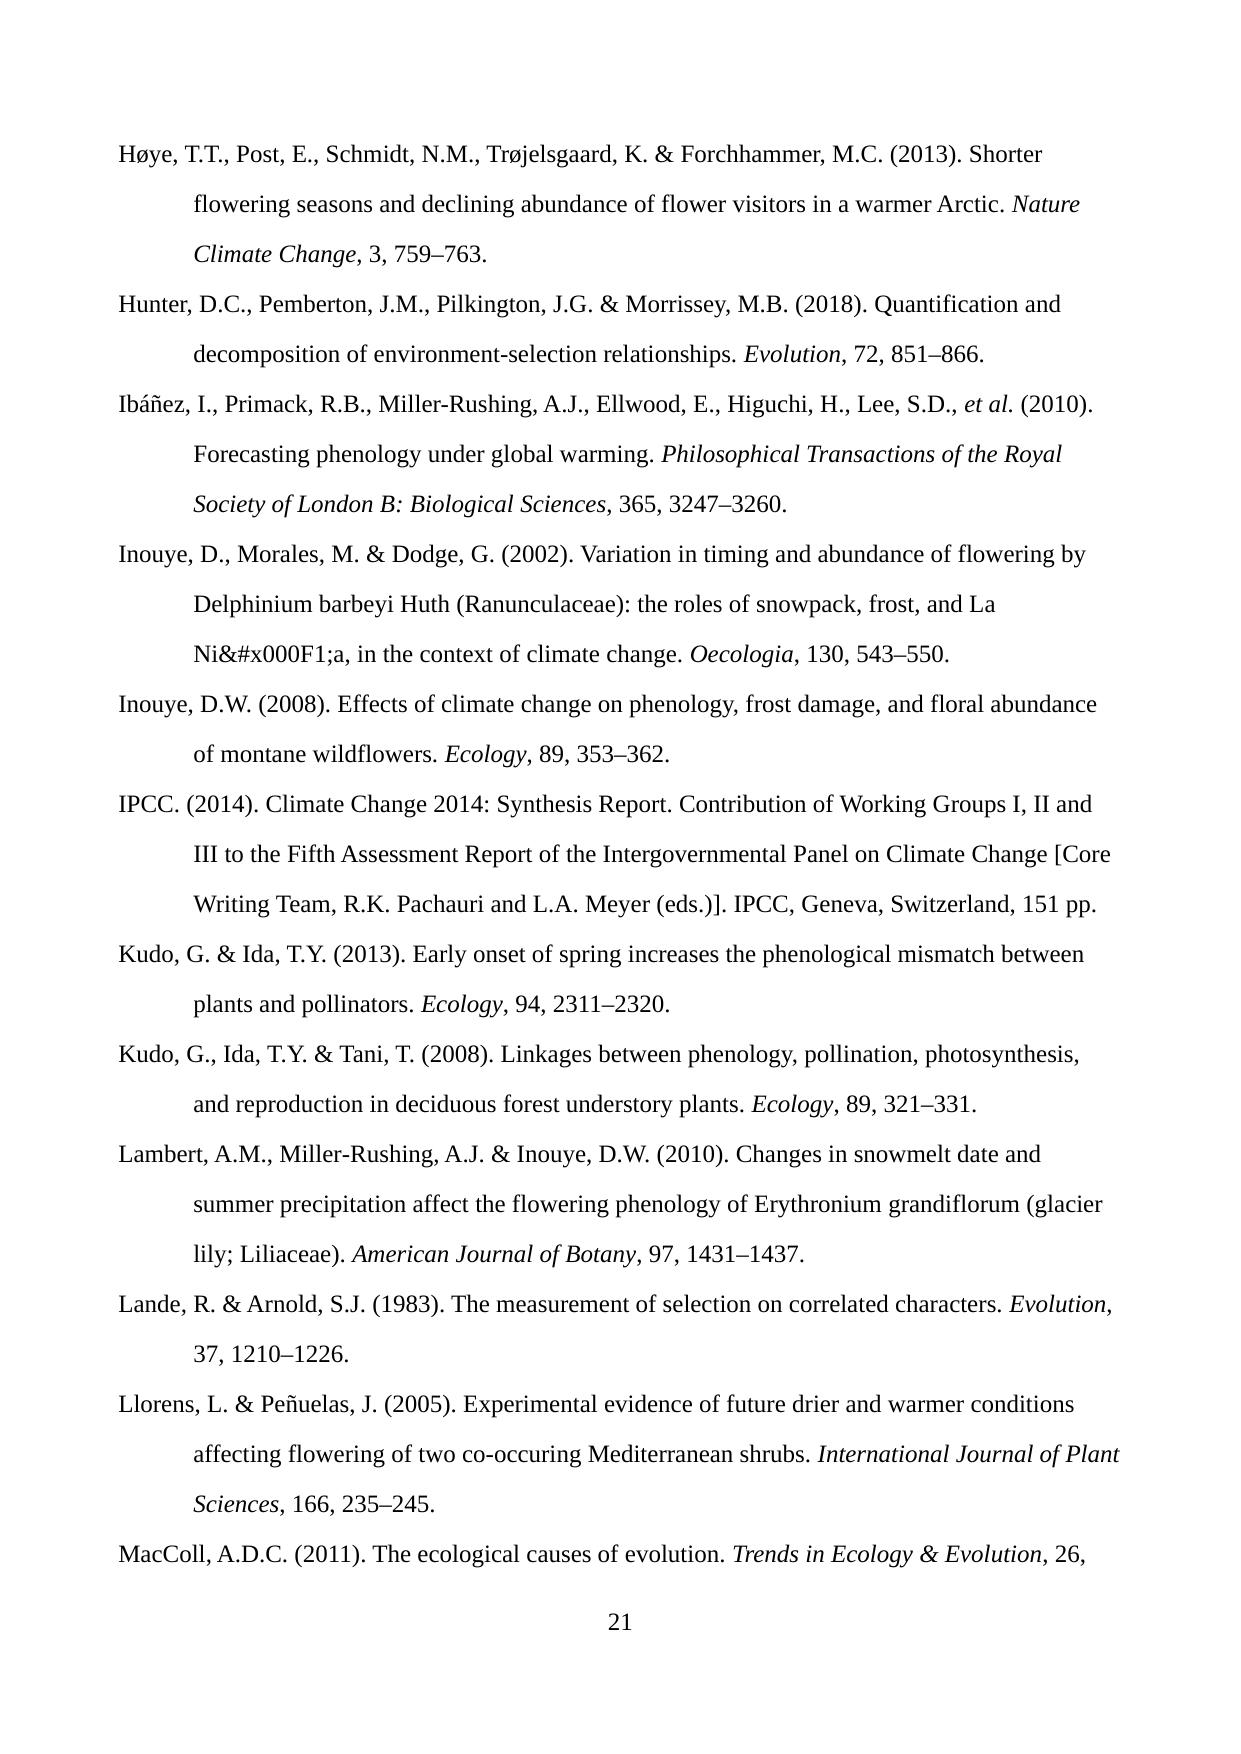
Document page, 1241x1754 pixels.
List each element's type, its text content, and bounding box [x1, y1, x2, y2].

text Kudo, G., Ida, T.Y. & Tani, T. (2008). Linkages between phenology, pollination, photosynthesis, and reproduction in deciduous forest understory plants. Ecology, 89, 321–331. [118, 1018, 1122, 1118]
text Inouye, D., Morales, M. & Dodge, G. (2002). Variation in timing and abundance of flowering by Delphinium barbeyi Huth (Ranunculaceae): the roles of snowpack, frost, and La Ni&#x000F1;a, in the context of climate change. Oecologia, 130, 543–550. [118, 518, 1122, 668]
text Kudo, G. & Ida, T.Y. (2013). Early onset of spring increases the phenological mismatch between plants and pollinators. Ecology, 94, 2311–2320. [118, 918, 1122, 1018]
text Ibáñez, I., Primack, R.B., Miller-Rushing, A.J., Ellwood, E., Higuchi, H., Lee, S.D., et al. (2010). Forecasting phenology under global warming. Philosophical Transactions of the Royal Society of London B: Biological Sciences, 365, 3247–3260. [118, 368, 1122, 518]
text Inouye, D.W. (2008). Effects of climate change on phenology, frost damage, and floral abundance of montane wildflowers. Ecology, 89, 353–362. [118, 668, 1122, 768]
text Llorens, L. & Peñuelas, J. (2005). Experimental evidence of future drier and warmer conditions affecting flowering of two co-occuring Mediterranean shrubs. International Journal of Plant Sciences, 166, 235–245. [118, 1368, 1122, 1518]
text Lande, R. & Arnold, S.J. (1983). The measurement of selection on correlated characters. Evolution, 37, 1210–1226. [118, 1268, 1122, 1368]
text Høye, T.T., Post, E., Schmidt, N.M., Trøjelsgaard, K. & Forchhammer, M.C. (2013). Shorter flowering seasons and declining abundance of flower visitors in a warmer Arctic. Nature Climate Change, 3, 759–763. [118, 118, 1122, 268]
text MacColl, A.D.C. (2011). The ecological causes of evolution. Trends in Ecology & Evolution, 26, [118, 1518, 1122, 1568]
text Lambert, A.M., Miller‐Rushing, A.J. & Inouye, D.W. (2010). Changes in snowmelt date and summer precipitation affect the flowering phenology of Erythronium grandiflorum (glacier lily; Liliaceae). American Journal of Botany, 97, 1431–1437. [118, 1118, 1122, 1268]
text IPCC. (2014). Climate Change 2014: Synthesis Report. Contribution of Working Groups I, II and III to the Fifth Assessment Report of the Intergovernmental Panel on Climate Change [Core Writing Team, R.K. Pachauri and L.A. Meyer (eds.)]. IPCC, Geneva, Switzerland, 151 pp. [118, 768, 1122, 918]
text Hunter, D.C., Pemberton, J.M., Pilkington, J.G. & Morrissey, M.B. (2018). Quantification and decomposition of environment-selection relationships. Evolution, 72, 851–866. [118, 268, 1122, 368]
